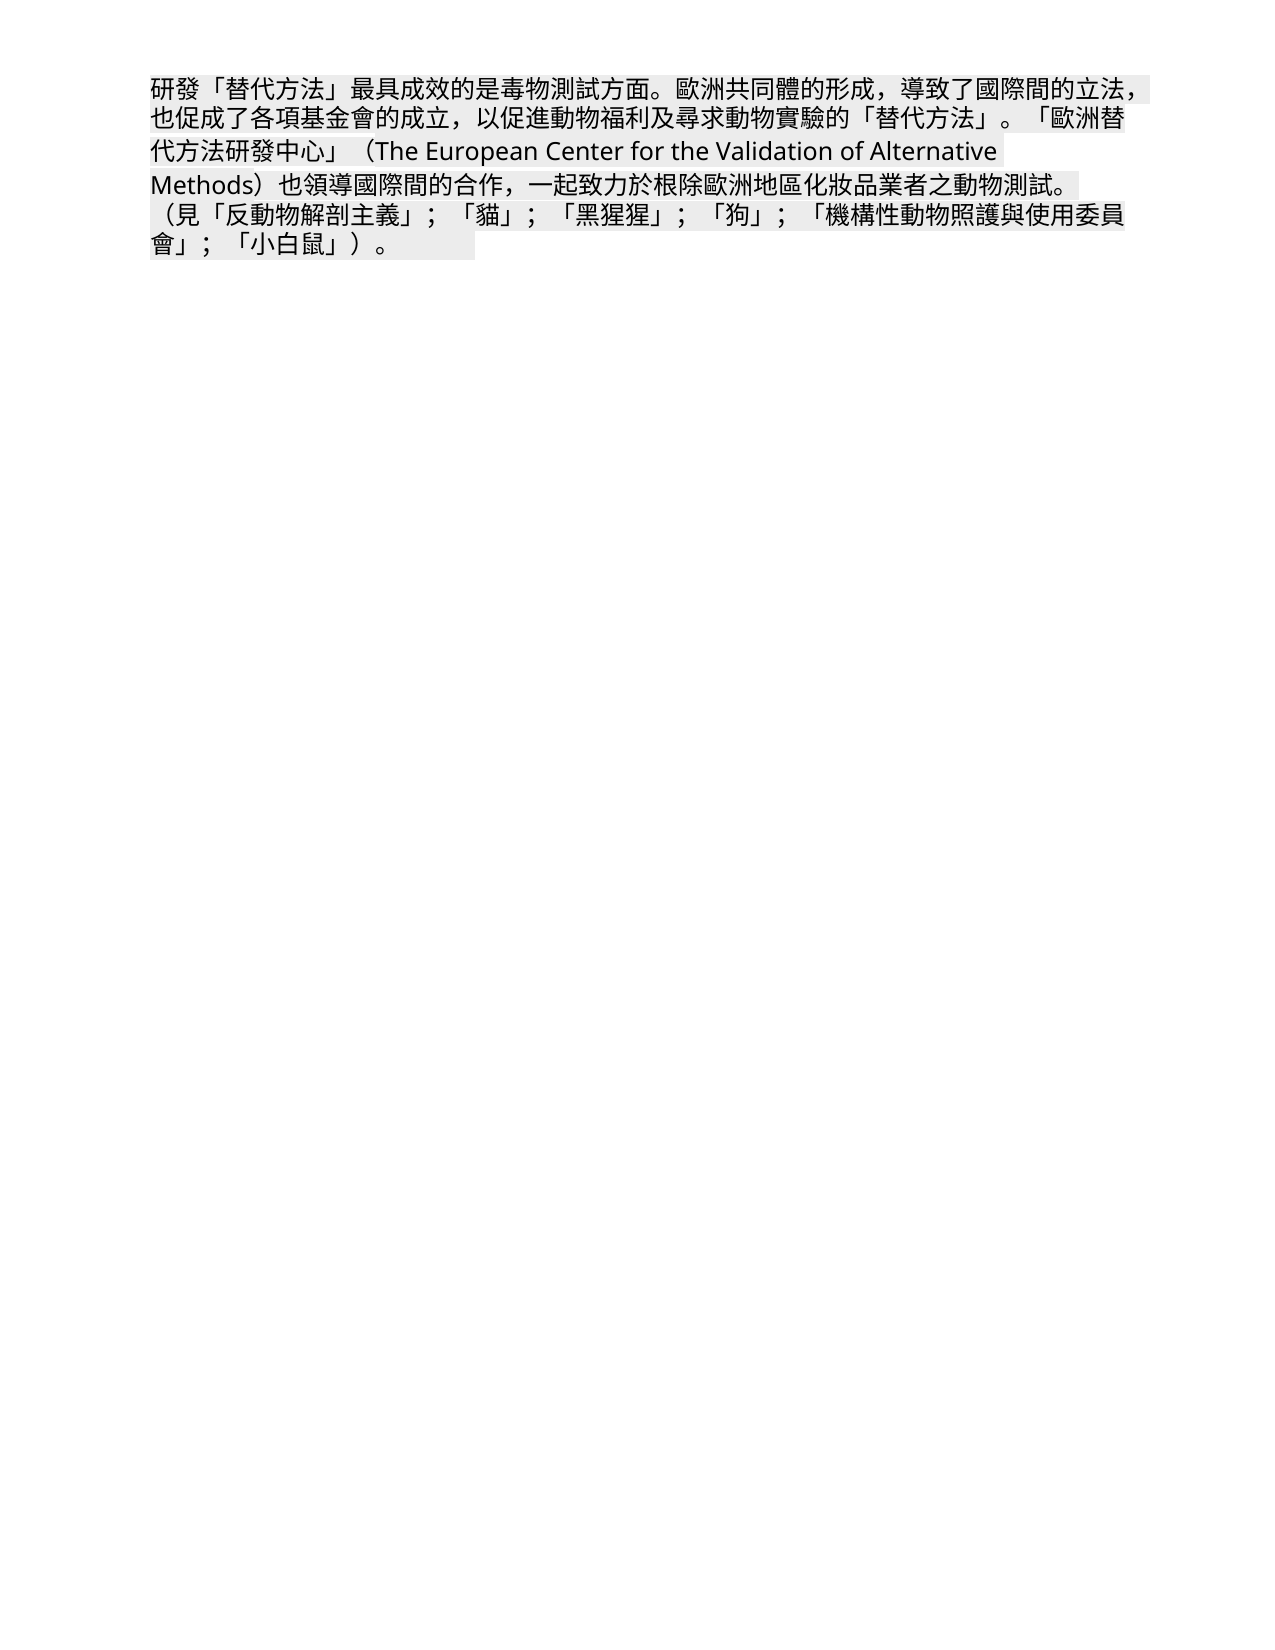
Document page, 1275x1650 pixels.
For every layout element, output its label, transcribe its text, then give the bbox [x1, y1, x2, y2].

text 研發「替代方法」最具成效的是毒物測試方面。歐洲共同體的形成，導致了國際間的立法，也促成了各項基金會的成立，以促進動物福利及尋求動物實驗的「替代方法」。「歐洲替代方法研發中心」（The European Center for the Validation of Alternative Methods）也領導國際間的合作，一起致力於根除歐洲地區化妝品業者之動物測試。（見「反動物解剖主義」；「貓」；「黑猩猩」；「狗」；「機構性動物照護與使用委員會」；「小白鼠」）。 [150, 75, 1125, 260]
